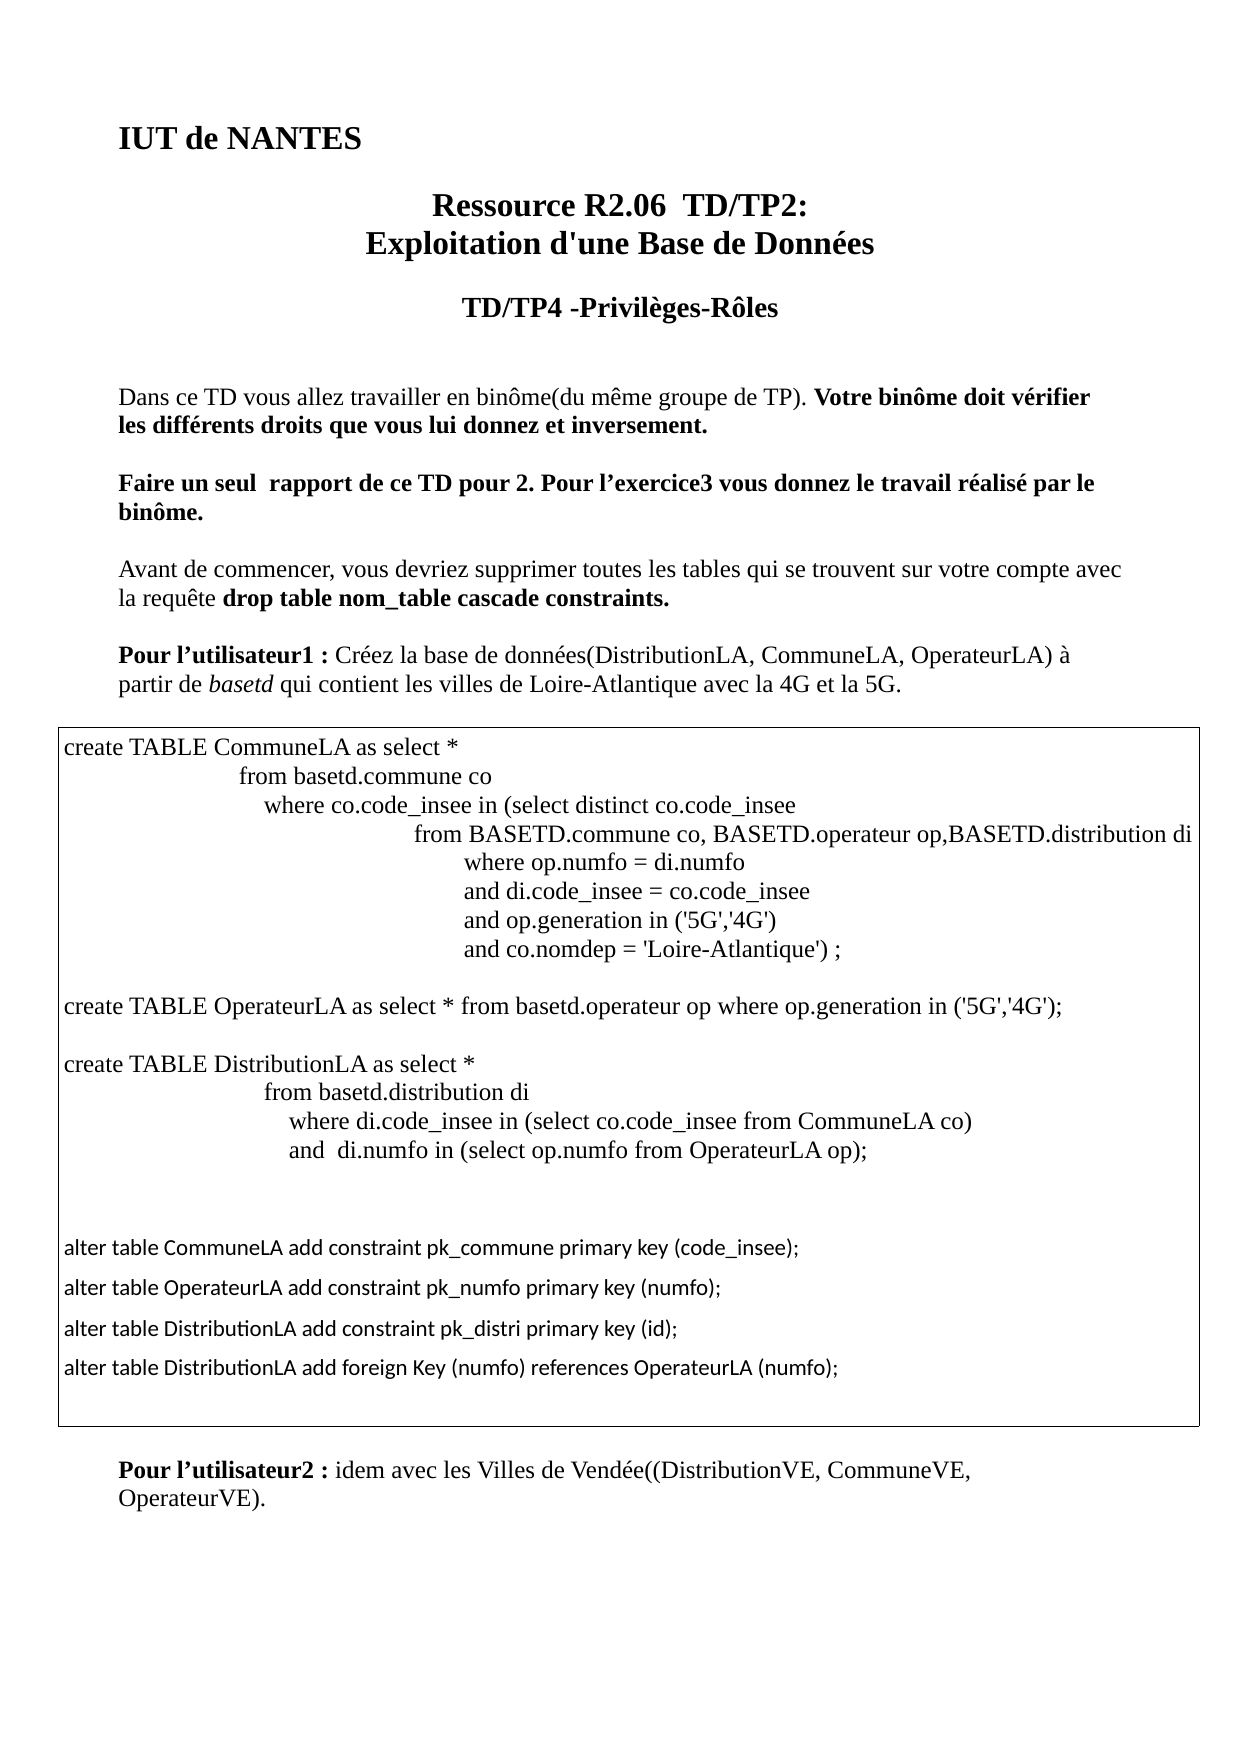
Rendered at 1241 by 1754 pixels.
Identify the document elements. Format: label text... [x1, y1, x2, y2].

text Pour l’utilisateur1 : Créez la base de données(DistributionLA, CommuneLA, OperateurLA) à partir de basetd qui contient les villes de Loire-Atlantique avec la 4G et la 5G. [118, 640, 1122, 698]
text Faire un seul rapport de ce TD pour 2. Pour l’exercice3 vous donnez le travail réalisé par le binôme. [118, 468, 1122, 525]
table_header create TABLE CommuneLA as select * from basetd.commune co where co.code_insee in (select distinct co.code_insee from BASETD.commune co, BASETD.operateur op,BASETD.distribution di where op.numfo = di.numfo and di.code_insee = co.code_insee and op.generation in ('5G','4G') and co.nomdep = 'Loire-Atlantique') ; create TABLE OperateurLA as select * from basetd.operateur op where op.generation in ('5G','4G'); create TABLE DistributionLA as select * from basetd.distribution di where di.code_insee in (select co.code_insee from CommuneLA co) and di.numfo in (select op.numfo from OperateurLA op); alter table CommuneLA add constraint pk_commune primary key (code_insee); alter table OperateurLA add constraint pk_numfo primary key (numfo); alter table DistributionLA add constraint pk_distri primary key (id); alter table DistributionLA add foreign Key (numfo) references OperateurLA (numfo); [59, 728, 1199, 1426]
text Pour l’utilisateur2 : idem avec les Villes de Vendée((DistributionVE, CommuneVE, OperateurVE). [118, 1455, 1122, 1512]
text TD/TP4 -Privilèges-Rôles [118, 291, 1122, 324]
text Dans ce TD vous allez travailler en binôme(du même groupe de TP). Votre binôme doit vérifier les différents droits que vous lui donnez et inversement. [118, 382, 1122, 439]
text Ressource R2.06 TD/TP2: Exploitation d'une Base de Données [118, 185, 1122, 262]
text Avant de commencer, vous devriez supprimer toutes les tables qui se trouvent sur votre compte avec la requête drop table nom_table cascade constraints. [118, 554, 1122, 612]
text IUT de NANTES [118, 118, 1122, 156]
